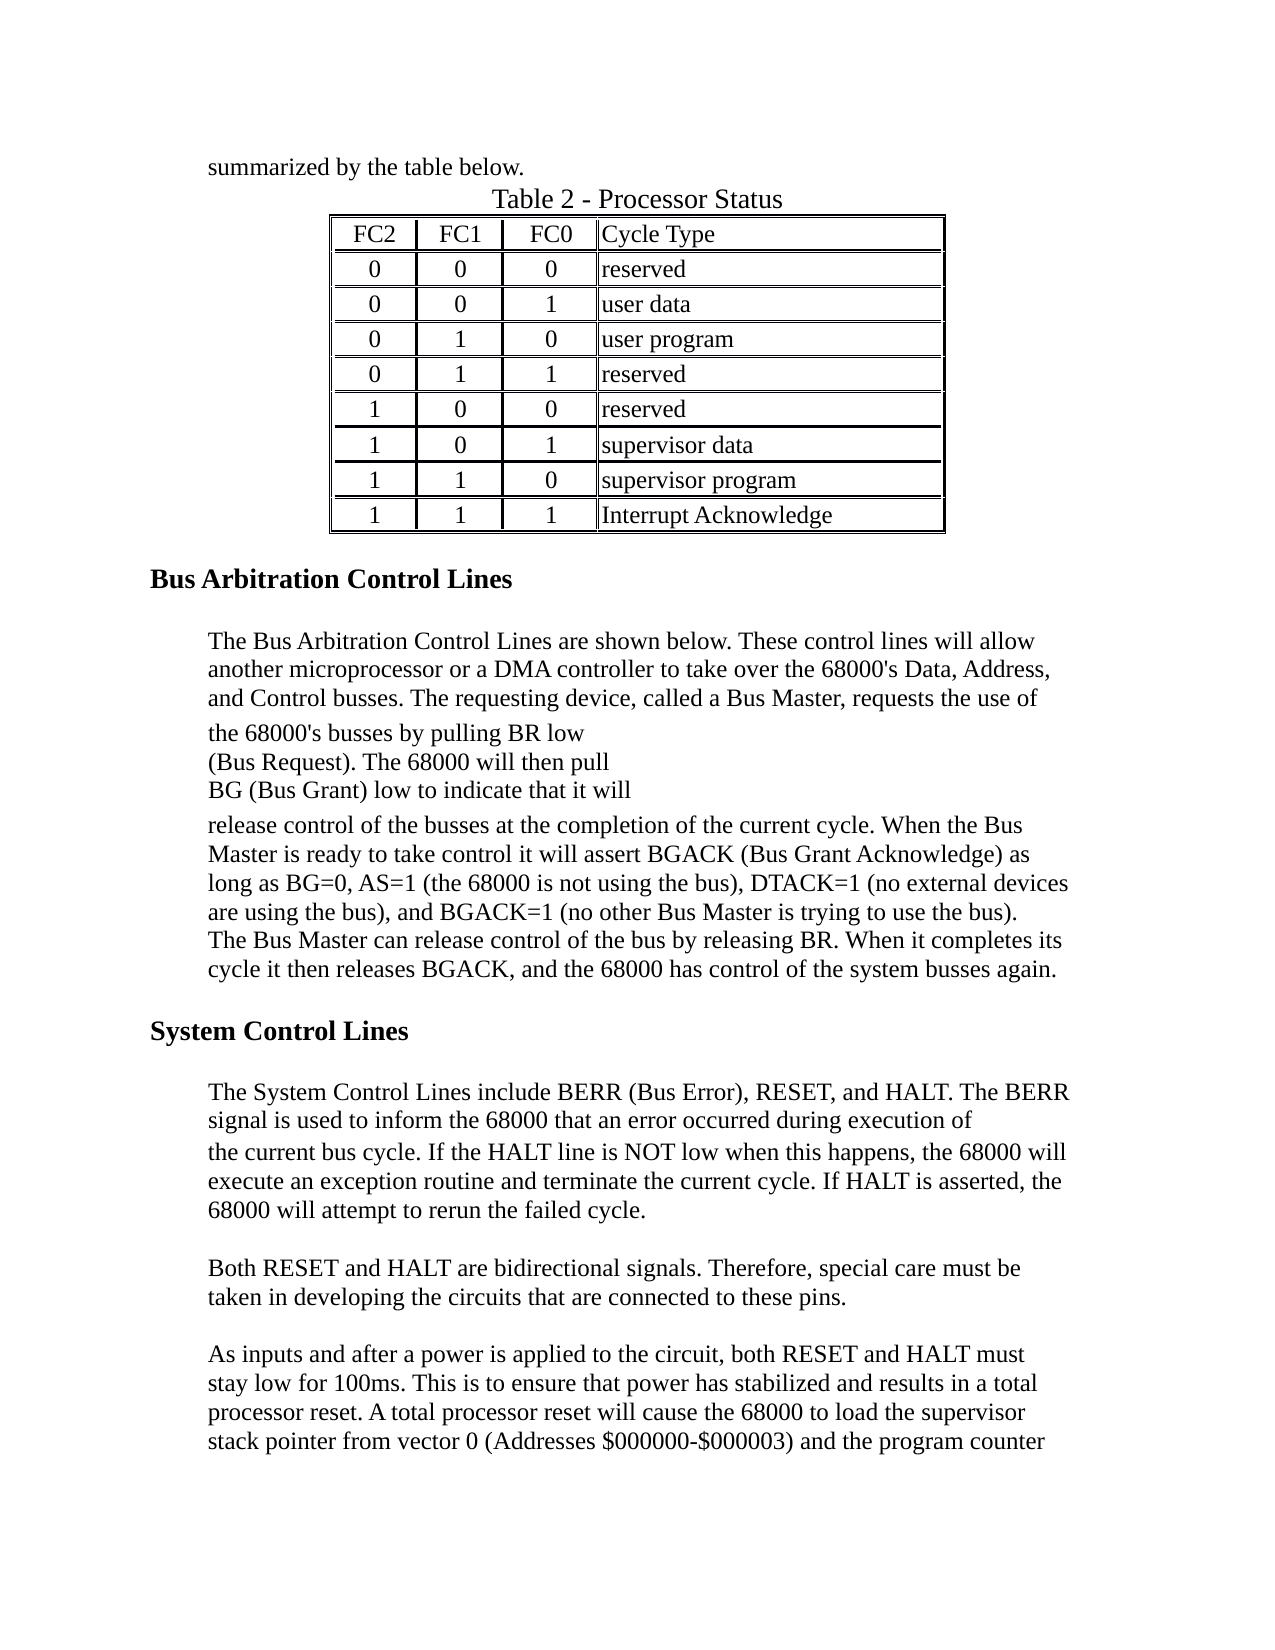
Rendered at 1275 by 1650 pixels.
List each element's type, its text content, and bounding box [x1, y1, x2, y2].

table_cell 1 [504, 428, 596, 460]
table_cell 0 [418, 428, 501, 460]
table_header [149, 150, 206, 182]
table_header the current bus cycle. If the HALT line is NOT low when this happens, the 68000 will execute an exception routine and terminate the current cycle. If HALT is asserted, the 68000 will attempt to rerun the failed cycle. Both RESET and HALT are bidirectional signals. Therefore, special care must be taken in developing the circuits that are connected to these pins. As inputs and after a power is applied to the circuit, both RESET and HALT must stay low for 100ms. This is to ensure that power has stabilized and results in a total processor reset. A total processor reset will cause the 68000 to load the supervisor stack pointer from vector 0 (Addresses $000000-$000003) and the program counter [206, 1136, 1070, 1456]
table_cell 1 [418, 463, 501, 495]
table_cell 0 [332, 249, 415, 284]
table_header summarized by the table below. [206, 150, 697, 182]
table_cell 1 [330, 390, 416, 425]
table_header Cycle Type [598, 218, 943, 249]
table_cell 0 [418, 393, 501, 425]
table_cell user program [599, 320, 944, 355]
table_cell supervisor program [599, 460, 943, 495]
table_header [149, 1075, 206, 1136]
table_cell 0 [504, 253, 596, 284]
table_header [149, 714, 206, 809]
table_header The System Control Lines include BERR (Bus Error), RESET, and HALT. The BERR signal is used to inform the 68000 that an error occurred during execution of [206, 1075, 1073, 1136]
table_header The Bus Arbitration Control Lines are shown below. These control lines will allow another microprocessor or a DMA controller to take over the 68000's Data, Address, and Control busses. The requesting device, called a Bus Master, requests the use of [206, 624, 1070, 713]
table_cell reserved [598, 390, 944, 425]
table_header [697, 150, 1072, 182]
table_cell 0 [418, 288, 501, 319]
table_header [149, 624, 206, 713]
table_cell user data [599, 285, 944, 319]
table_cell 0 [418, 253, 501, 284]
table_cell 0 [504, 393, 596, 425]
table_header FC1 [416, 218, 502, 249]
table_cell reserved [599, 249, 944, 284]
table_header the 68000's busses by pulling BR low (Bus Request). The 68000 will then pull BG (Bus Grant) low to indicate that it will [206, 714, 639, 809]
table_header [149, 809, 206, 984]
table_cell 0 [504, 463, 596, 495]
table_cell 1 [418, 323, 501, 355]
table_header FC0 [502, 218, 597, 249]
table_cell 1 [504, 358, 596, 390]
table_cell 0 [330, 355, 416, 390]
table_cell 1 [332, 460, 415, 495]
table_cell supervisor data [599, 425, 943, 460]
table_cell 0 [332, 285, 415, 319]
table_cell 1 [416, 499, 502, 530]
table_header [149, 1136, 206, 1456]
text System Control Lines [150, 1014, 1125, 1046]
table_cell reserved [598, 355, 944, 390]
table_cell 1 [504, 288, 596, 319]
table_cell 0 [504, 323, 596, 355]
table_cell 1 [332, 495, 416, 530]
table_cell 1 [502, 499, 597, 530]
table_cell 1 [418, 358, 501, 390]
table_header [639, 714, 1073, 809]
table_cell 1 [332, 425, 415, 460]
table_header release control of the busses at the completion of the current cycle. When the Bus Master is ready to take control it will assert BGACK (Bus Grant Acknowledge) as long as BG=0, AS=1 (the 68000 is not using the bus), DTACK=1 (no external devices are using the bus), and BGACK=1 (no other Bus Master is trying to use the bus). The Bus Master can release control of the bus by releasing BR. When it completes its cycle it then releases BGACK, and the 68000 has control of the system busses again. [206, 809, 1070, 984]
table_cell 0 [332, 320, 415, 355]
text Bus Arbitration Control Lines [150, 563, 1125, 595]
text Table 2 - Processor Status [150, 182, 1125, 214]
table_cell Interrupt Acknowledge [598, 495, 944, 530]
table_header FC2 [332, 218, 416, 249]
